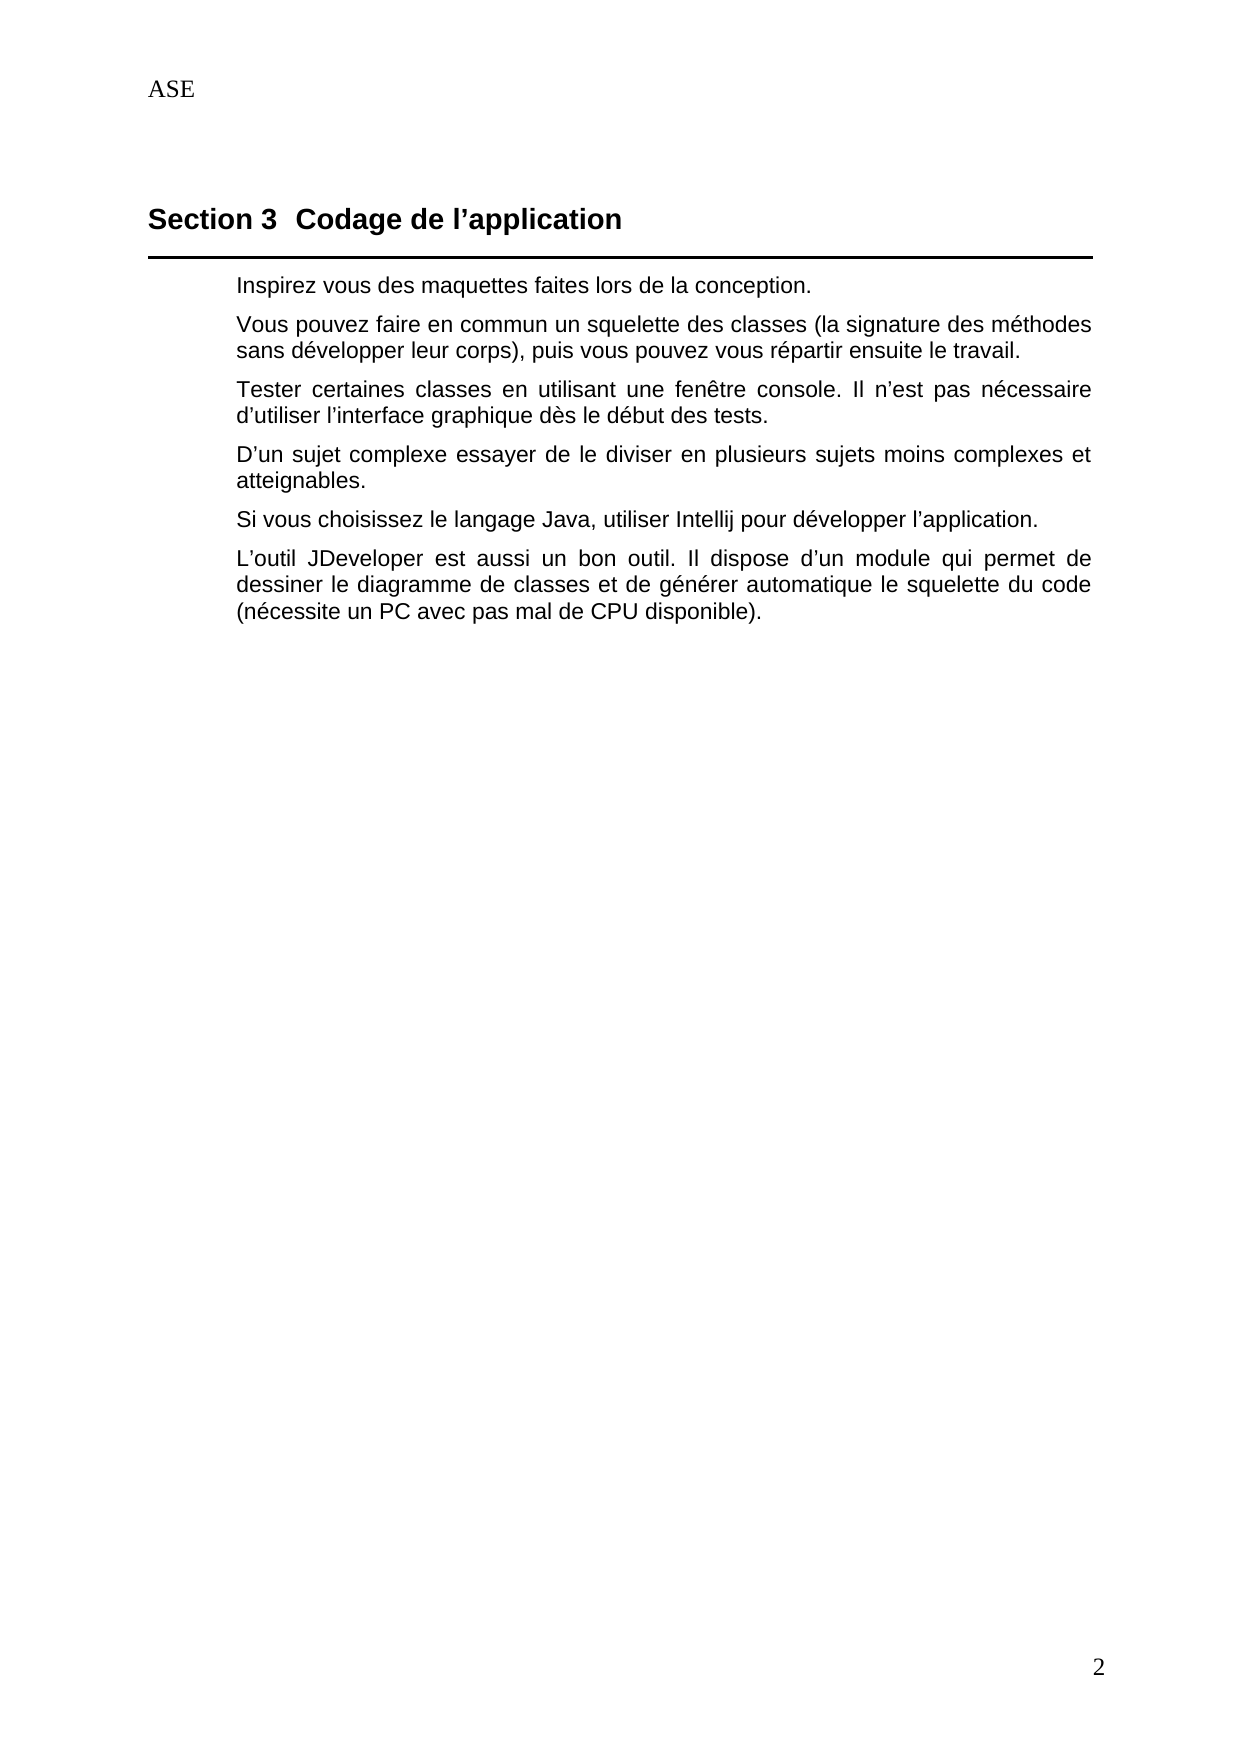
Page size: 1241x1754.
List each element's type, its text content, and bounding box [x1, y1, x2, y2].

text Si vous choisissez le langage Java, utiliser Intellij pour développer l’application. [236, 506, 1093, 532]
text Inspirez vous des maquettes faites lors de la conception. [236, 272, 1093, 298]
subtitle Codage de l’application [148, 202, 1093, 256]
text Vous pouvez faire en commun un squelette des classes (la signature des méthodes sans développer leur corps), puis vous pouvez vous répartir ensuite le travail. [236, 311, 1093, 363]
text L’outil JDeveloper est aussi un bon outil. Il dispose d’un module qui permet de dessiner le diagramme de classes et de générer automatique le squelette du code (nécessite un PC avec pas mal de CPU disponible). [236, 545, 1093, 624]
text Tester certaines classes en utilisant une fenêtre console. Il n’est pas nécessaire d’utiliser l’interface graphique dès le début des tests. [236, 376, 1093, 428]
text D’un sujet complexe essayer de le diviser en plusieurs sujets moins complexes et atteignables. [236, 441, 1093, 494]
